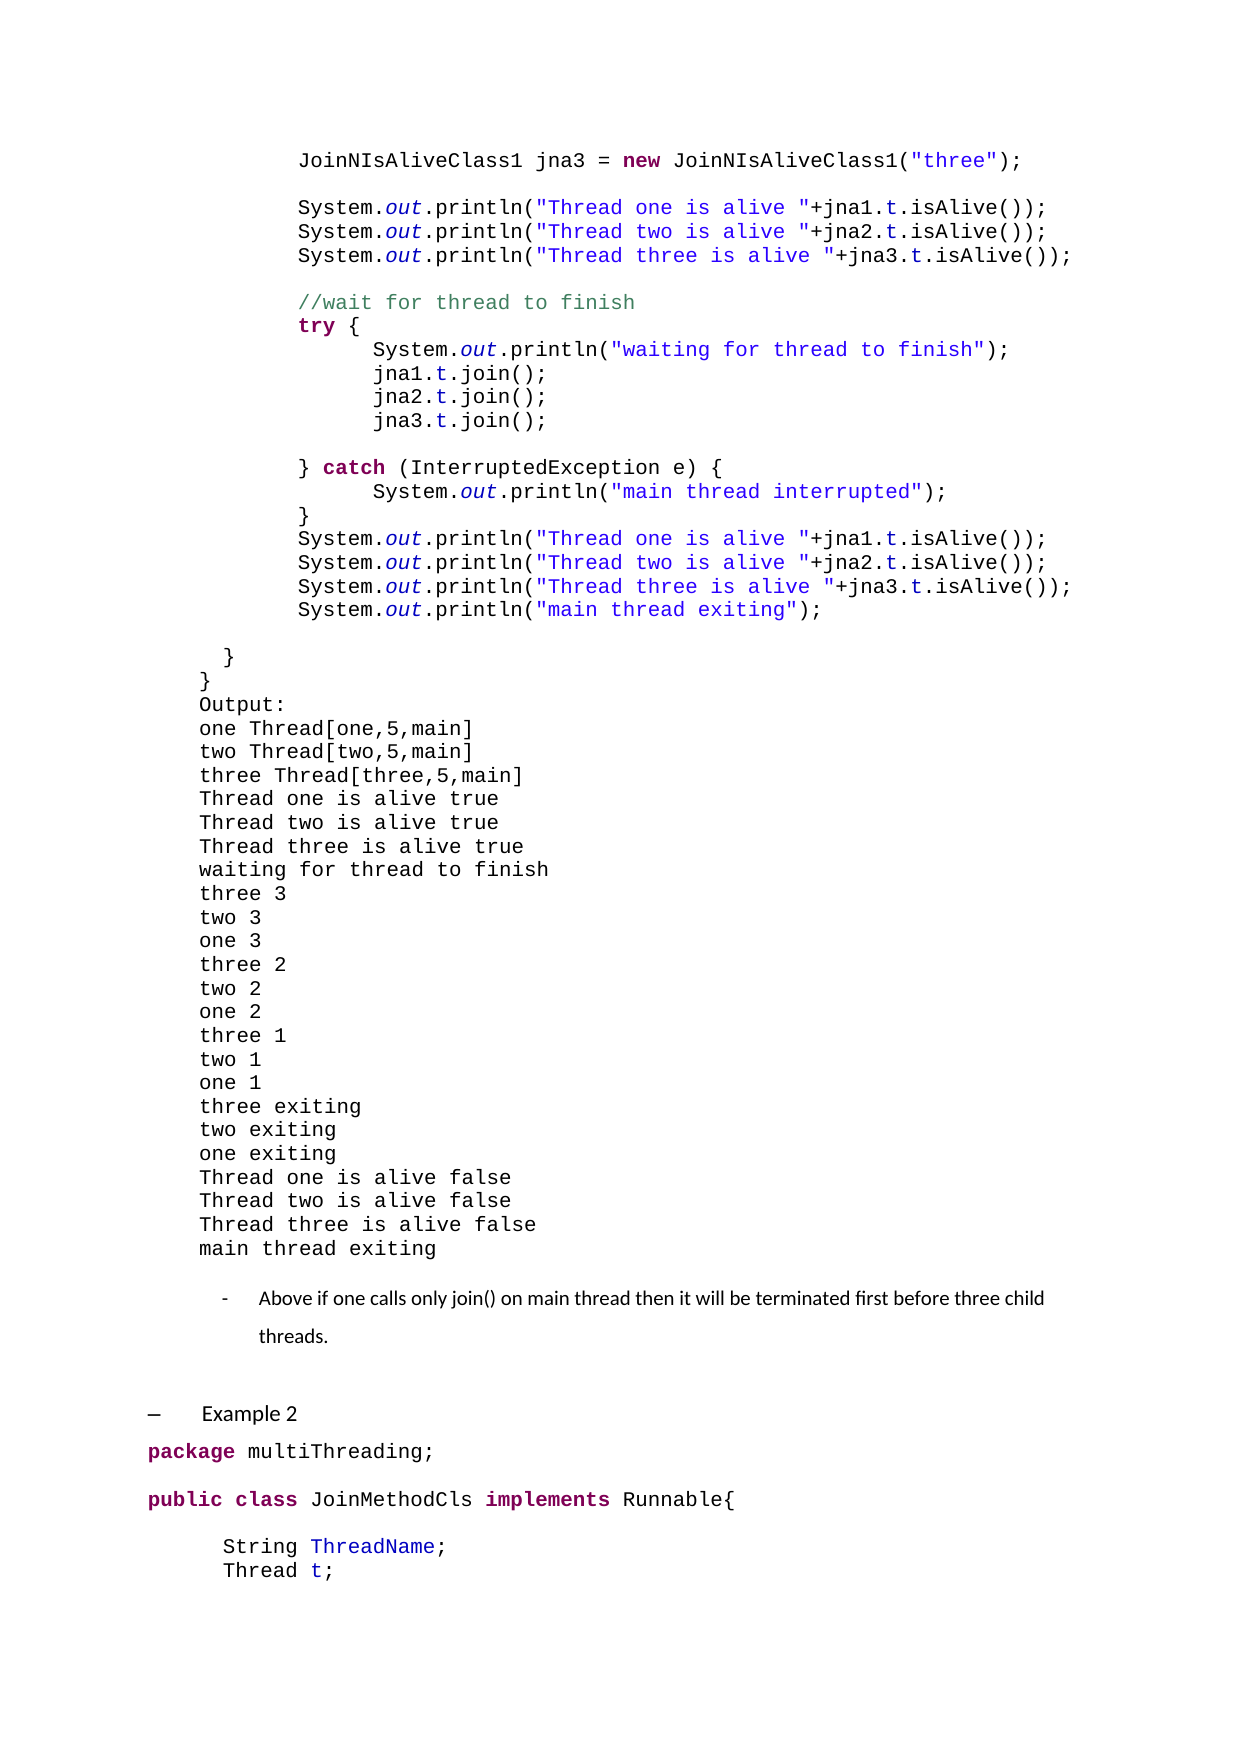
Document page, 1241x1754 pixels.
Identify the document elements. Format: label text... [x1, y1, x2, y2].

list Example 2 [148, 1399, 1107, 1427]
text System.out.println("main thread exiting"); [199, 599, 1107, 623]
text } [199, 505, 1107, 528]
text waiting for thread to finish [199, 859, 1107, 883]
text JoinNIsAliveClass1 jna3 = new JoinNIsAliveClass1("three"); [199, 150, 1107, 174]
text jna2.t.join(); [199, 386, 1107, 410]
text jna1.t.join(); [199, 363, 1107, 386]
text Thread two is alive true [199, 812, 1107, 836]
text System.out.println("Thread one is alive "+jna1.t.isAlive()); [199, 197, 1107, 221]
text one 1 [199, 1072, 1107, 1096]
text Thread t; [148, 1559, 1107, 1583]
text System.out.println("Thread two is alive "+jna2.t.isAlive()); [199, 221, 1107, 244]
text two exiting [199, 1119, 1107, 1143]
text public class JoinMethodCls implements Runnable{ [148, 1489, 1107, 1512]
text three 1 [199, 1025, 1107, 1048]
text three 3 [199, 883, 1107, 907]
text Thread two is alive false [199, 1190, 1107, 1214]
text System.out.println("Thread one is alive "+jna1.t.isAlive()); [199, 528, 1107, 552]
text package multiThreading; [148, 1441, 1107, 1465]
text jna3.t.join(); [199, 410, 1107, 434]
text three Thread[three,5,main] [199, 765, 1107, 788]
text one 2 [199, 1001, 1107, 1025]
text System.out.println("waiting for thread to finish"); [199, 339, 1107, 363]
text one Thread[one,5,main] [199, 717, 1107, 741]
text two 2 [199, 978, 1107, 1001]
text two Thread[two,5,main] [199, 741, 1107, 765]
text //wait for thread to finish [199, 292, 1107, 316]
text main thread exiting [199, 1238, 1107, 1261]
text System.out.println("main thread interrupted"); [199, 481, 1107, 505]
text two 3 [199, 907, 1107, 930]
text Thread three is alive true [199, 836, 1107, 859]
text one exiting [199, 1143, 1107, 1167]
text } catch (InterruptedException e) { [199, 457, 1107, 481]
text try { [199, 316, 1107, 339]
list Above if one calls only join() on main thread then it will be terminated first before three child threads. [222, 1285, 1107, 1348]
text three 2 [199, 954, 1107, 978]
text Thread one is alive true [199, 788, 1107, 812]
text System.out.println("Thread two is alive "+jna2.t.isAlive()); [199, 552, 1107, 576]
text } [199, 647, 1107, 670]
text System.out.println("Thread three is alive "+jna3.t.isAlive()); [199, 244, 1107, 268]
text Output: [199, 694, 1107, 717]
text two 1 [199, 1048, 1107, 1072]
text System.out.println("Thread three is alive "+jna3.t.isAlive()); [199, 576, 1107, 599]
text Thread three is alive false [199, 1214, 1107, 1238]
text Thread one is alive false [199, 1167, 1107, 1190]
text } [199, 670, 1107, 694]
text String ThreadName; [148, 1536, 1107, 1559]
text one 3 [199, 930, 1107, 954]
text three exiting [199, 1096, 1107, 1119]
